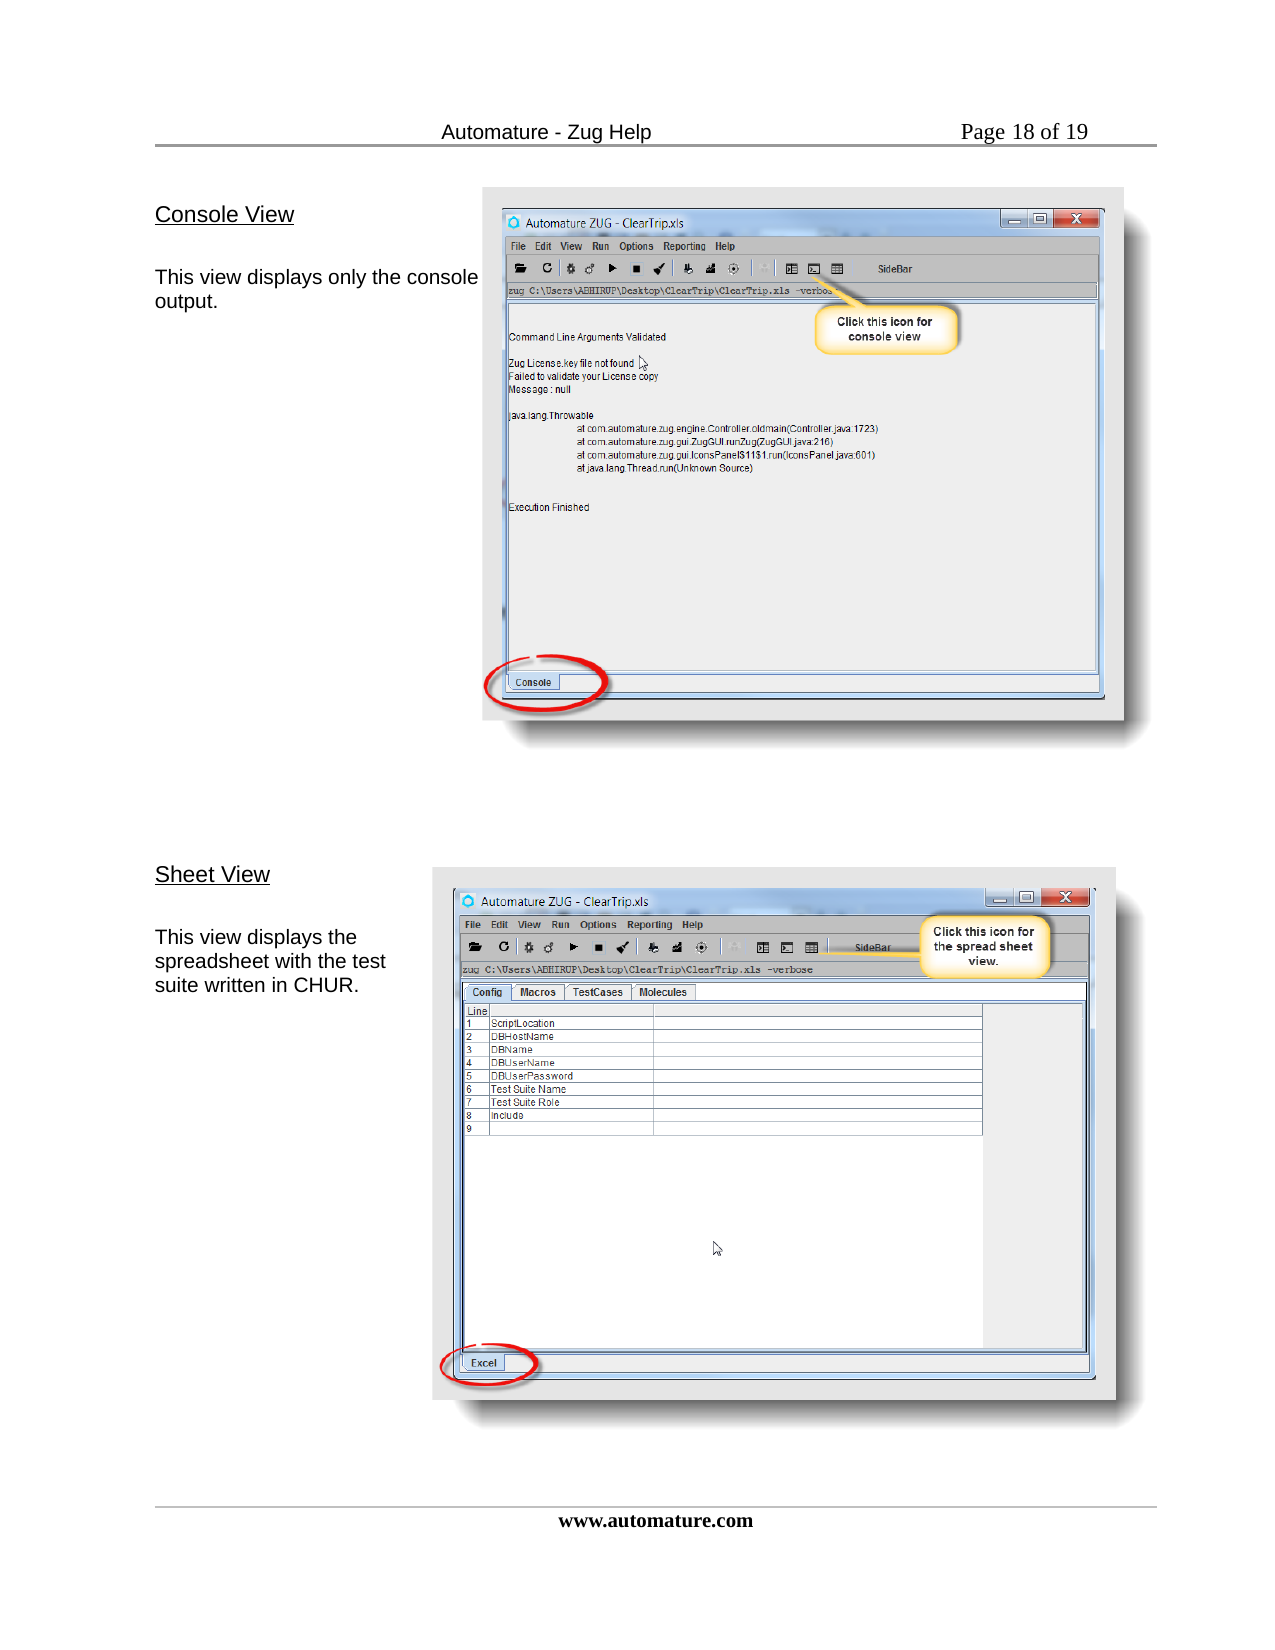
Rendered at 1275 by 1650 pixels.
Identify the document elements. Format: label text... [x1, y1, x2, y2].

picture [482, 187, 1171, 770]
picture [432, 867, 1166, 1450]
text Console View [154, 201, 482, 227]
text This view displays the spreadsheet with the test suite written in CHUR. [154, 925, 432, 997]
text This view displays only the console output. [154, 265, 482, 313]
text Sheet View [154, 861, 1157, 887]
